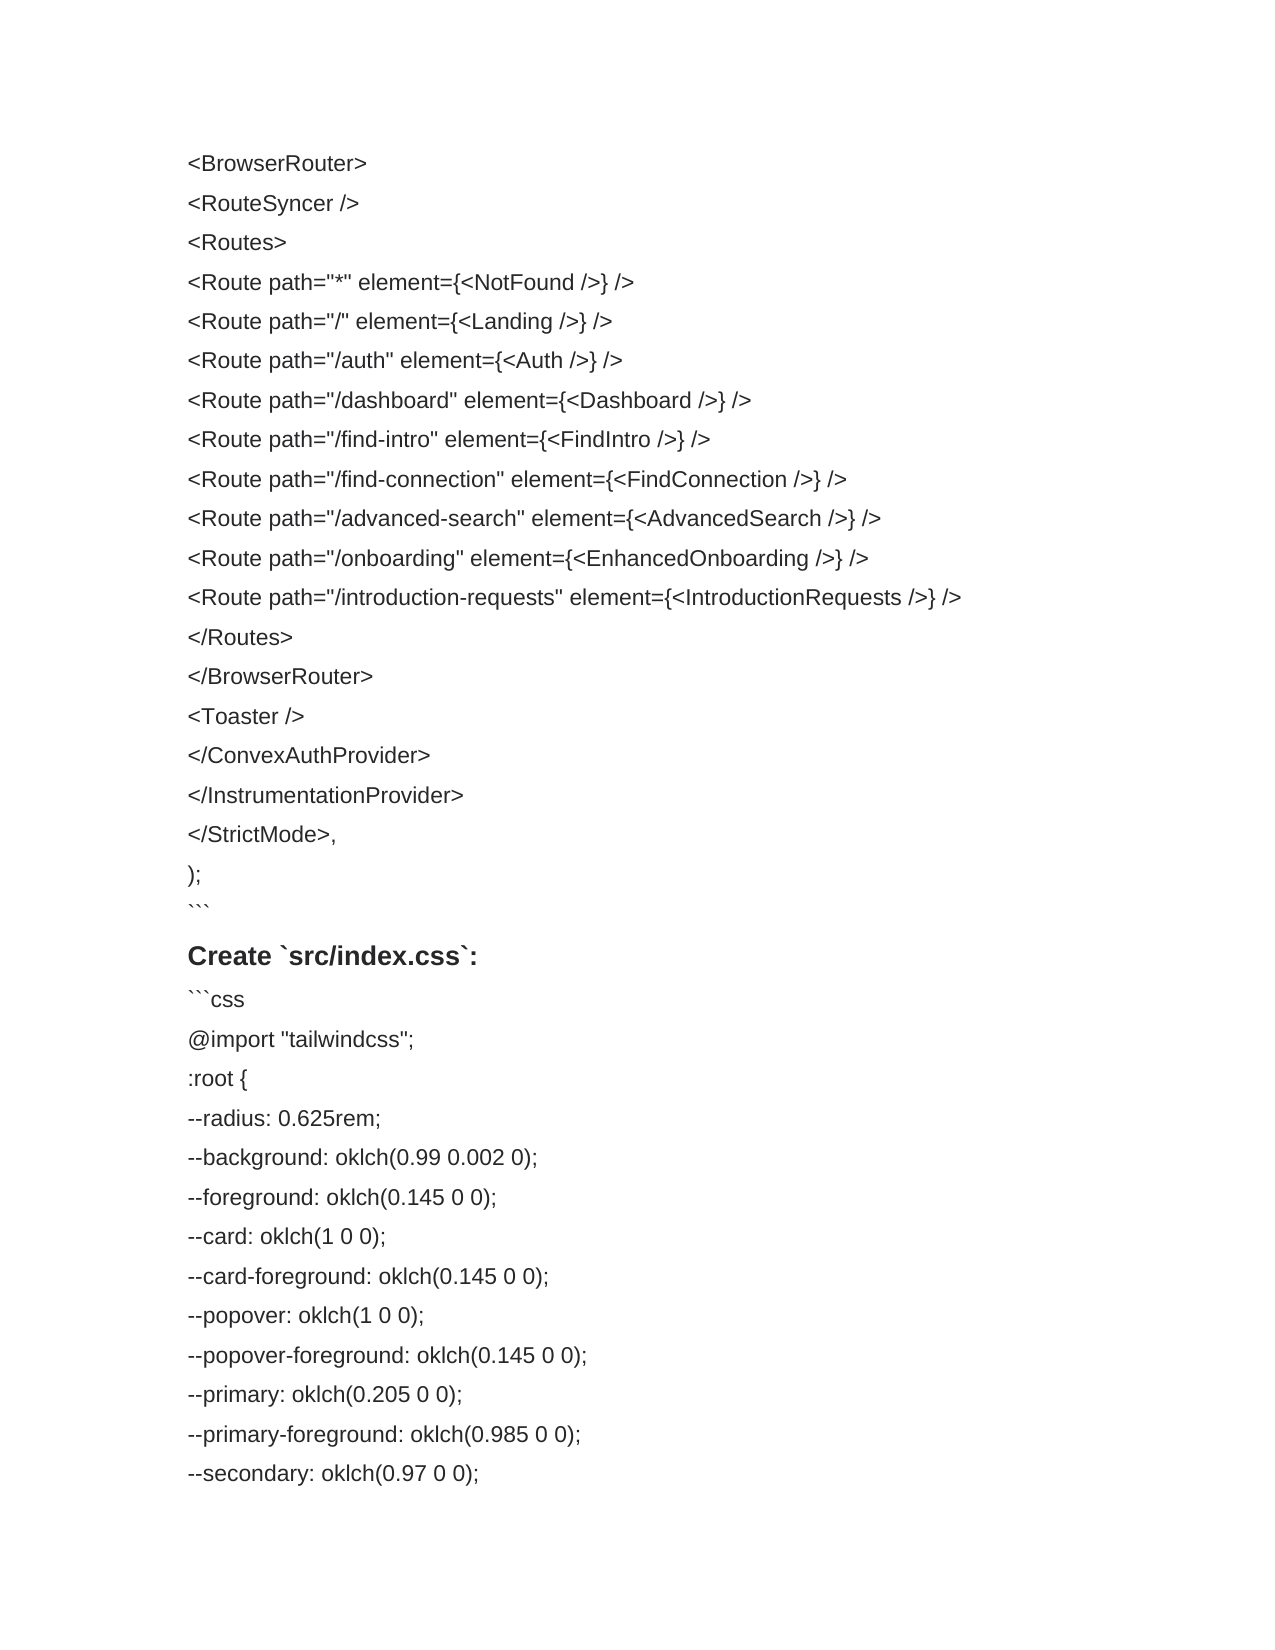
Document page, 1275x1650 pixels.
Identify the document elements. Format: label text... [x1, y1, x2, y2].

list --primary-foreground: oklch(0.985 0 0); [187, 1421, 1125, 1447]
list :root { [187, 1065, 1125, 1092]
list ```css [187, 986, 1125, 1013]
list <RouteSyncer /> [187, 189, 1125, 216]
list </ConvexAuthProvider> [187, 742, 1125, 768]
list <Toaster /> [187, 703, 1125, 729]
list <Route path="/auth" element={<Auth />} /> [187, 347, 1125, 374]
list ); [187, 861, 1125, 887]
list </Routes> [187, 624, 1125, 650]
list ``` [187, 900, 1125, 926]
list </StrictMode>, [187, 821, 1125, 847]
list --card: oklch(1 0 0); [187, 1223, 1125, 1250]
list --background: oklch(0.99 0.002 0); [187, 1144, 1125, 1171]
list <Route path="/onboarding" element={<EnhancedOnboarding />} /> [187, 545, 1125, 571]
list --foreground: oklch(0.145 0 0); [187, 1184, 1125, 1210]
list --secondary: oklch(0.97 0 0); [187, 1460, 1125, 1487]
list --popover-foreground: oklch(0.145 0 0); [187, 1342, 1125, 1368]
list --radius: 0.625rem; [187, 1105, 1125, 1131]
list <Route path="*" element={<NotFound />} /> [187, 268, 1125, 295]
list <Route path="/dashboard" element={<Dashboard />} /> [187, 387, 1125, 413]
list <Route path="/advanced-search" element={<AdvancedSearch />} /> [187, 505, 1125, 532]
list </BrowserRouter> [187, 663, 1125, 689]
list --primary: oklch(0.205 0 0); [187, 1381, 1125, 1408]
list @import "tailwindcss"; [187, 1026, 1125, 1052]
list </InstrumentationProvider> [187, 782, 1125, 808]
list <Routes> [187, 229, 1125, 255]
list --popover: oklch(1 0 0); [187, 1302, 1125, 1329]
list <Route path="/introduction-requests" element={<IntroductionRequests />} /> [187, 584, 1125, 611]
list <BrowserRouter> [187, 150, 1125, 176]
list <Route path="/" element={<Landing />} /> [187, 308, 1125, 334]
list <Route path="/find-connection" element={<FindConnection />} /> [187, 466, 1125, 492]
list --card-foreground: oklch(0.145 0 0); [187, 1263, 1125, 1289]
subtitle Create `src/index.css`: [187, 939, 1125, 971]
list <Route path="/find-intro" element={<FindIntro />} /> [187, 426, 1125, 453]
